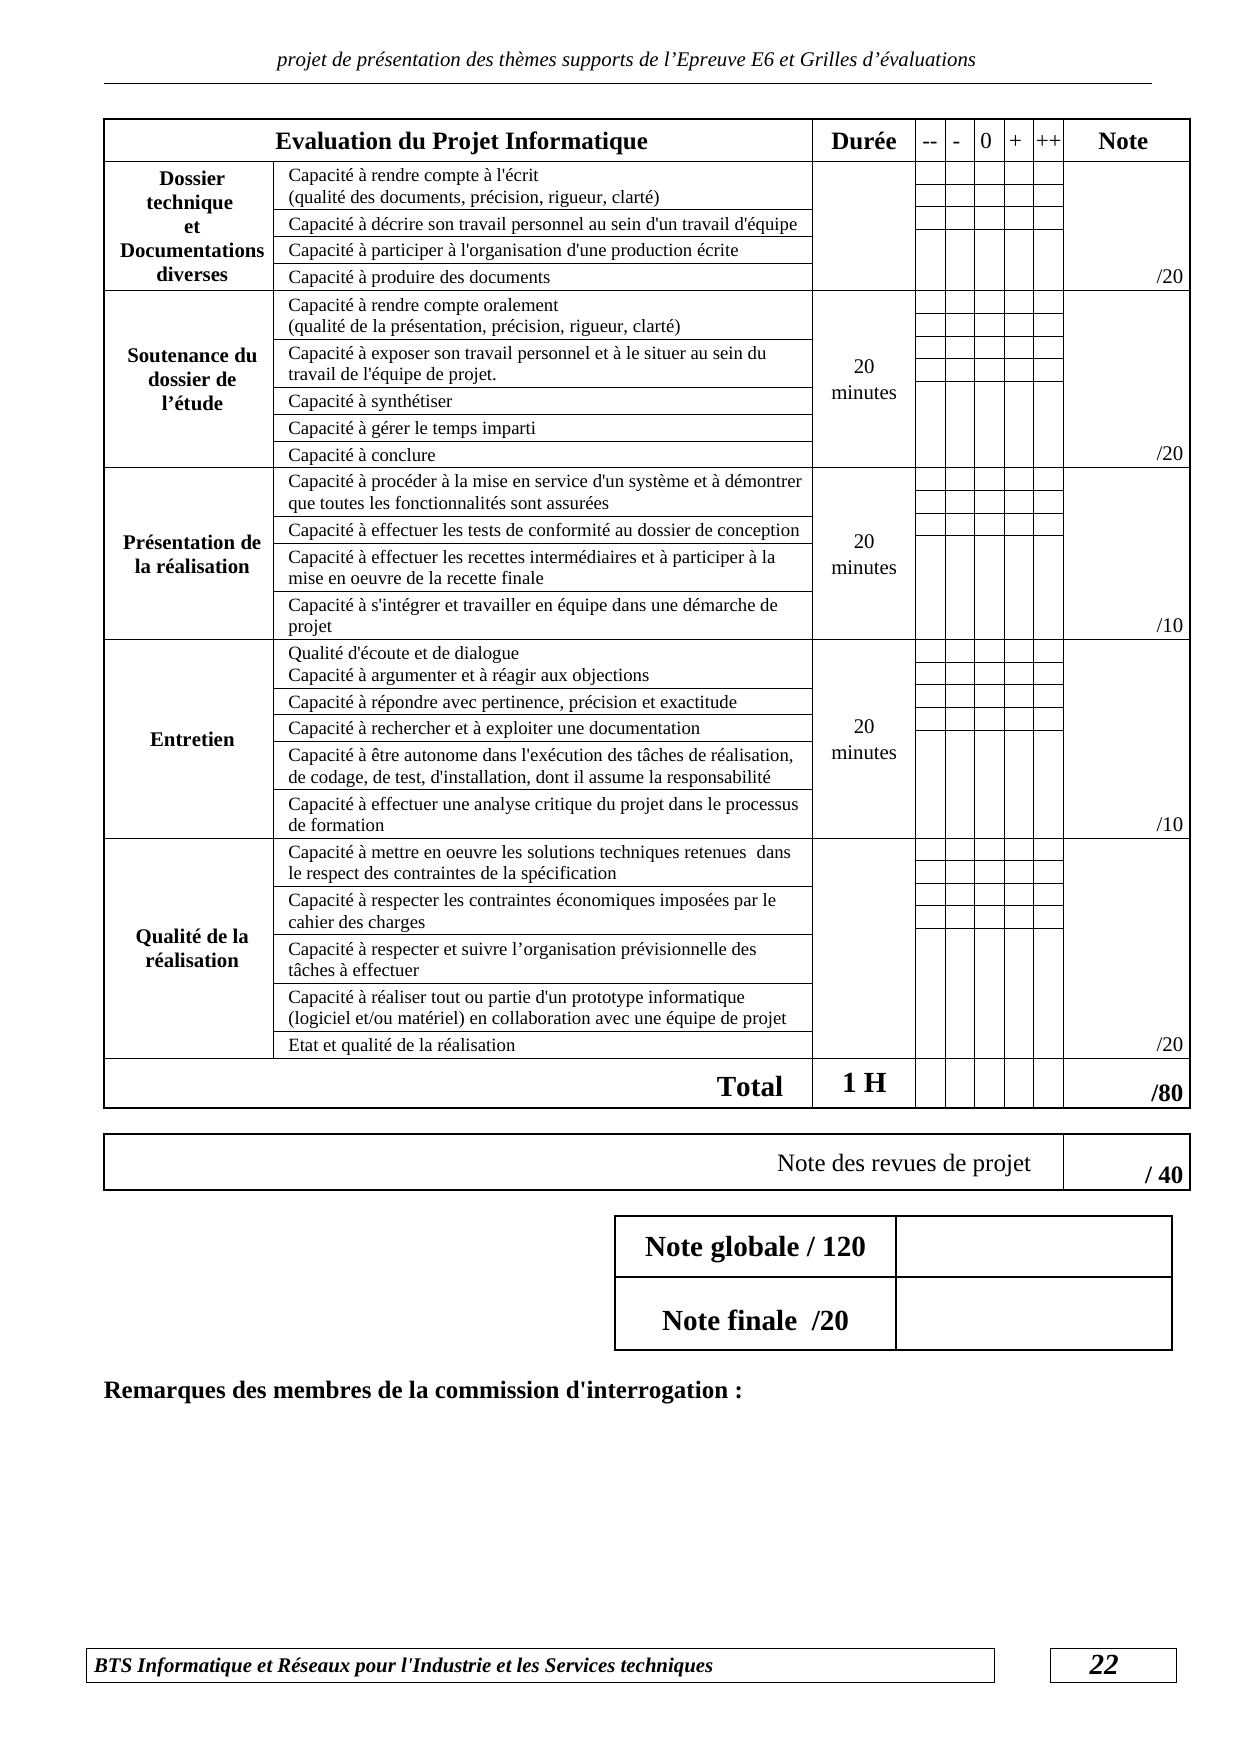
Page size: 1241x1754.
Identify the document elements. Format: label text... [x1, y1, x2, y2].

table_cell [1034, 491, 1063, 512]
table_cell [975, 1059, 1004, 1107]
table_cell [946, 314, 974, 336]
table_cell Capacité à décrire son travail personnel au sein d'un travail d'équipe [274, 210, 812, 236]
table_cell /10 [1064, 640, 1189, 838]
table_cell [1034, 663, 1063, 684]
table_header - [946, 120, 974, 161]
table_cell [1034, 685, 1063, 707]
table_cell Capacité à respecter et suivre l’organisation prévisionnelle des tâches à effectuer [274, 935, 812, 983]
table_cell [975, 230, 1004, 290]
table_cell [1005, 491, 1033, 512]
table_cell [1034, 536, 1063, 639]
table_cell [1005, 685, 1033, 707]
table_cell [946, 708, 974, 729]
table_cell [1034, 929, 1063, 1058]
table_cell [916, 291, 945, 313]
table_cell [916, 337, 945, 358]
table_header Note globale / 120 [616, 1217, 895, 1276]
table_cell [916, 382, 945, 467]
table_cell [916, 314, 945, 336]
table_cell [946, 640, 974, 662]
table_cell [975, 536, 1004, 639]
table_cell [1005, 663, 1033, 684]
table_cell [916, 230, 945, 290]
table_header 0 [975, 120, 1004, 161]
table_cell [975, 337, 1004, 358]
table_cell [975, 884, 1004, 905]
table_cell [813, 839, 915, 1058]
table_cell /20 [1064, 291, 1189, 467]
table_cell [916, 708, 945, 729]
table_cell [916, 536, 945, 639]
table_cell [1005, 906, 1033, 928]
table_cell Capacité à réaliser tout ou partie d'un prototype informatique (logiciel et/ou matériel) en collaboration avec une équipe de projet [274, 984, 812, 1031]
table_cell [975, 491, 1004, 512]
table_cell [897, 1278, 1171, 1349]
table_cell [946, 162, 974, 184]
table_cell [946, 514, 974, 535]
table_cell Total [105, 1059, 812, 1107]
table_cell [975, 663, 1004, 684]
table_cell [1034, 337, 1063, 358]
table_cell Capacité à synthétiser [274, 388, 812, 414]
table_cell [1005, 207, 1033, 229]
table_cell Capacité à participer à l'organisation d'une production écrite [274, 237, 812, 263]
table_cell [975, 514, 1004, 535]
table_cell [946, 230, 974, 290]
table_cell [916, 359, 945, 381]
table_cell /20 [1064, 839, 1189, 1058]
table_cell [946, 929, 974, 1058]
table_cell [916, 1059, 945, 1107]
table_cell [916, 929, 945, 1058]
table_cell [946, 291, 974, 313]
table_cell [1034, 514, 1063, 535]
table_cell Capacité à mettre en oeuvre les solutions techniques retenues dans le respect des contraintes de la spécification [274, 839, 812, 886]
table_cell [1005, 230, 1033, 290]
table_cell [1034, 230, 1063, 290]
table_cell [1034, 906, 1063, 928]
table_cell [1005, 291, 1033, 313]
table_cell [1005, 162, 1033, 184]
table_cell Capacité à rendre compte oralement (qualité de la présentation, précision, rigueur, clarté) [274, 291, 812, 339]
table_cell [1005, 514, 1033, 535]
table_cell [946, 382, 974, 467]
table_cell [975, 906, 1004, 928]
table_cell [1034, 1059, 1063, 1107]
table_header Durée [813, 120, 915, 161]
table_header Evaluation du Projet Informatique [105, 120, 812, 161]
table_cell [916, 207, 945, 229]
table_cell [1005, 884, 1033, 905]
table_header ++ [1034, 120, 1063, 161]
table_cell [1005, 708, 1033, 729]
table_cell [1005, 468, 1033, 490]
table_cell [975, 382, 1004, 467]
table_cell Capacité à conclure [274, 442, 812, 467]
table_cell [1034, 162, 1063, 184]
table_cell Capacité à procéder à la mise en service d'un système et à démontrer que toutes les fonctionnalités sont assurées [274, 468, 812, 516]
table_cell [946, 185, 974, 206]
table_cell [1034, 359, 1063, 381]
table_cell [975, 861, 1004, 883]
table_cell [946, 359, 974, 381]
table_cell [1034, 207, 1063, 229]
table_cell Capacité à effectuer une analyse critique du projet dans le processus de formation [274, 790, 812, 838]
table_cell 20 minutes [813, 291, 915, 467]
table_cell [946, 491, 974, 512]
table_header -- [916, 120, 945, 161]
table_cell [975, 929, 1004, 1058]
table_cell [946, 906, 974, 928]
table_cell [1034, 731, 1063, 838]
text Remarques des membres de la commission d'interrogation : [103, 1375, 1152, 1404]
table_cell [975, 640, 1004, 662]
table_cell [1005, 337, 1033, 358]
table_cell [975, 468, 1004, 490]
table_cell Entretien [105, 640, 273, 838]
table_cell [1034, 382, 1063, 467]
table_cell [975, 314, 1004, 336]
table_cell [1005, 359, 1033, 381]
table_cell Qualité d'écoute et de dialogue Capacité à argumenter et à réagir aux objections [274, 640, 812, 687]
table_cell [946, 663, 974, 684]
table_cell [916, 162, 945, 184]
table_cell Dossier technique et Documentations diverses [105, 162, 273, 290]
table_cell Capacité à être autonome dans l'exécution des tâches de réalisation, de codage, de test, d'installation, dont il assume la responsabilité [274, 742, 812, 789]
table_cell [946, 207, 974, 229]
table_cell 20 minutes [813, 640, 915, 838]
table_cell [946, 861, 974, 883]
table_cell [1005, 861, 1033, 883]
table_cell Qualité de la réalisation [105, 839, 273, 1058]
table_cell [1034, 861, 1063, 883]
table_cell [1005, 314, 1033, 336]
table_cell [916, 839, 945, 860]
table_cell [975, 207, 1004, 229]
table_cell [946, 839, 974, 860]
table_cell [1005, 536, 1033, 639]
table_header + [1005, 120, 1033, 161]
table_cell [975, 685, 1004, 707]
table_cell /10 [1064, 468, 1189, 639]
table_cell [916, 884, 945, 905]
table_cell [916, 491, 945, 512]
table_cell [916, 640, 945, 662]
table_cell [1034, 185, 1063, 206]
table_cell [1034, 708, 1063, 729]
table_cell Soutenance du dossier de l’étude [105, 291, 273, 467]
table_header [897, 1217, 1171, 1276]
table_cell [946, 685, 974, 707]
table_cell [1005, 1059, 1033, 1107]
table_cell [1034, 884, 1063, 905]
table_cell [916, 906, 945, 928]
table_cell [975, 162, 1004, 184]
table_cell Capacité à produire des documents [274, 264, 812, 290]
table_cell [1005, 640, 1033, 662]
table_header Note des revues de projet [105, 1135, 1063, 1189]
table_cell [916, 514, 945, 535]
table_cell [1005, 839, 1033, 860]
table_cell [975, 708, 1004, 729]
table_cell [916, 685, 945, 707]
table_cell Capacité à gérer le temps imparti [274, 415, 812, 441]
table_cell Présentation de la réalisation [105, 468, 273, 639]
table_cell [946, 468, 974, 490]
table_cell [916, 663, 945, 684]
table_cell [975, 291, 1004, 313]
table_cell [1034, 839, 1063, 860]
table_cell /20 [1064, 162, 1189, 290]
table_cell [1034, 291, 1063, 313]
table_cell [916, 185, 945, 206]
table_cell [916, 861, 945, 883]
table_header Note [1064, 120, 1189, 161]
table_cell Capacité à effectuer les tests de conformité au dossier de conception [274, 517, 812, 542]
table_cell Capacité à rechercher et à exploiter une documentation [274, 715, 812, 741]
table_cell [916, 468, 945, 490]
table_cell [1034, 314, 1063, 336]
table_cell [946, 731, 974, 838]
table_cell /80 [1064, 1059, 1189, 1107]
table_cell 1 H [813, 1059, 915, 1107]
table_cell [946, 1059, 974, 1107]
table_cell Capacité à s'intégrer et travailler en équipe dans une démarche de projet [274, 592, 812, 639]
table_cell [813, 162, 915, 290]
table_cell Note finale /20 [616, 1278, 895, 1349]
table_cell 20 minutes [813, 468, 915, 639]
table_cell [1005, 382, 1033, 467]
table_cell [1005, 185, 1033, 206]
table_cell [1034, 640, 1063, 662]
table_cell [946, 884, 974, 905]
table_cell [946, 337, 974, 358]
table_cell Capacité à exposer son travail personnel et à le situer au sein du travail de l'équipe de projet. [274, 340, 812, 387]
table_cell Capacité à rendre compte à l'écrit (qualité des documents, précision, rigueur, clarté) [274, 162, 812, 209]
table_cell Capacité à répondre avec pertinence, précision et exactitude [274, 689, 812, 714]
table_cell Capacité à respecter les contraintes économiques imposées par le cahier des charges [274, 887, 812, 934]
table_cell [916, 731, 945, 838]
table_cell Capacité à effectuer les recettes intermédiaires et à participer à la mise en oeuvre de la recette finale [274, 544, 812, 591]
table_cell [975, 185, 1004, 206]
table_cell [1005, 731, 1033, 838]
table_cell [1034, 468, 1063, 490]
table_cell [975, 839, 1004, 860]
table_cell [975, 731, 1004, 838]
table_cell [975, 359, 1004, 381]
table_cell [1005, 929, 1033, 1058]
table_cell Etat et qualité de la réalisation [274, 1032, 812, 1058]
table_cell [946, 536, 974, 639]
table_header / 40 [1064, 1135, 1189, 1189]
